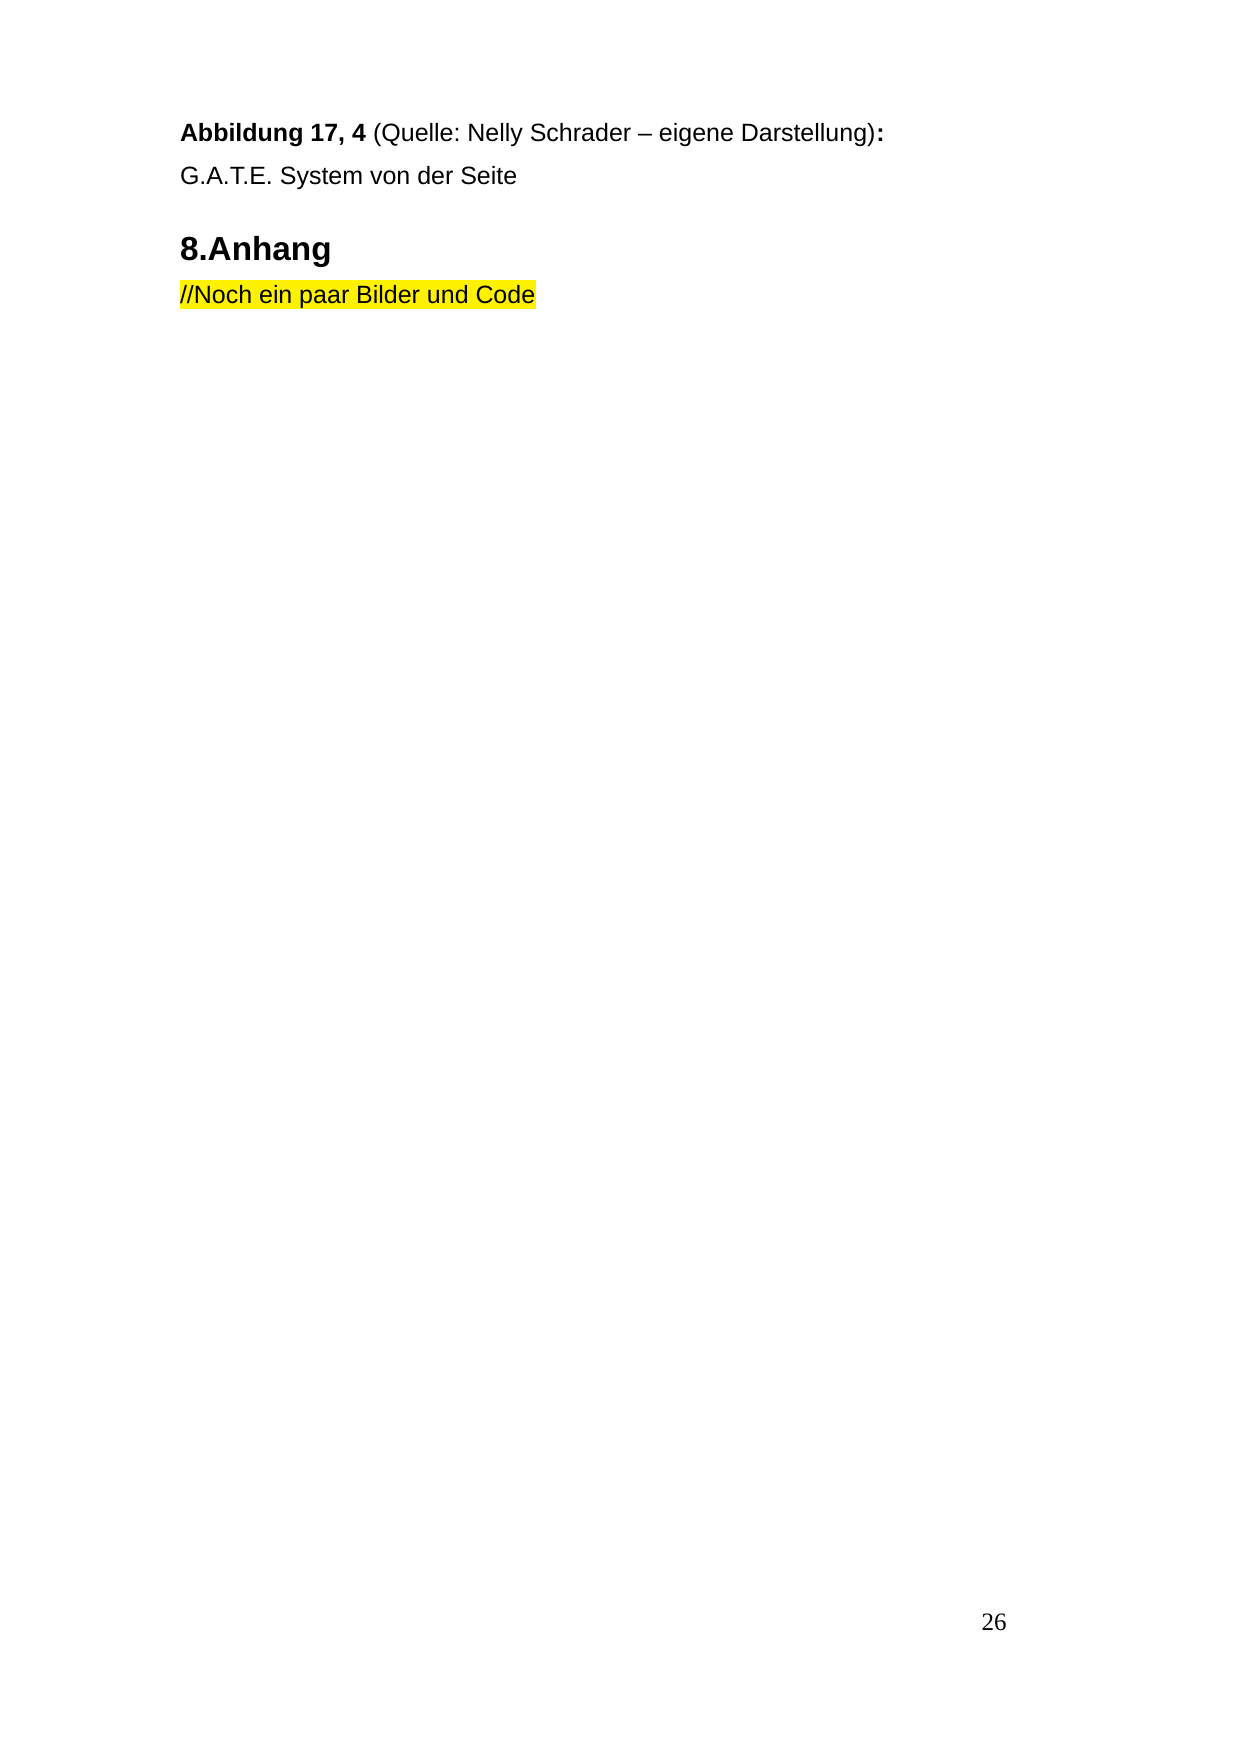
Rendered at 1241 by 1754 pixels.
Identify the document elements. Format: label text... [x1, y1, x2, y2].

text Abbildung 17, 4 (Quelle: Nelly Schrader – eigene Darstellung): [180, 118, 1006, 147]
text G.A.T.E. System von der Seite [180, 161, 1006, 190]
text //Noch ein paar Bilder und Code [180, 280, 1006, 309]
subtitle 8.Anhang [180, 229, 1006, 268]
